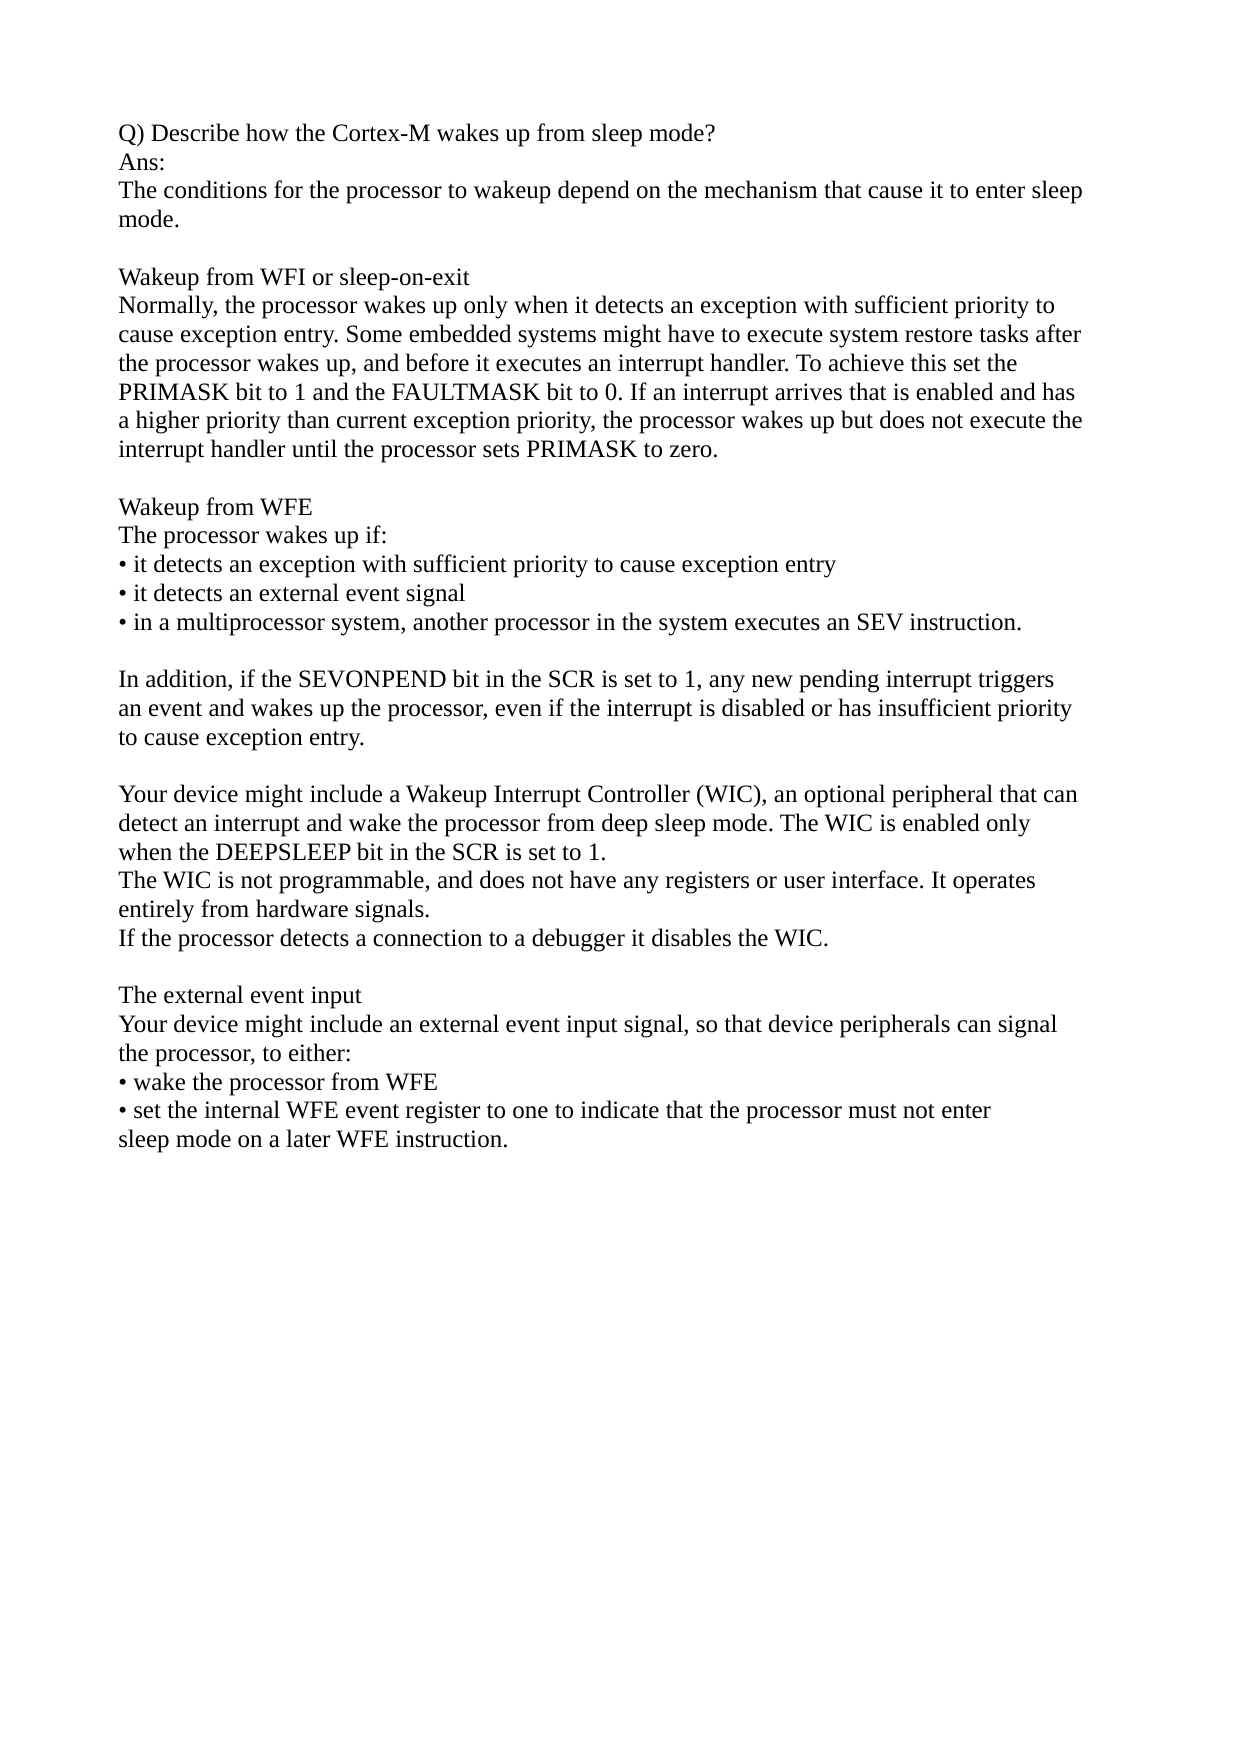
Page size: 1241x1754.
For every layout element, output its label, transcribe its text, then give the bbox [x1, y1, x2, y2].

text PRIMASK bit to 1 and the FAULTMASK bit to 0. If an interrupt arrives that is enabled and has [118, 377, 1122, 406]
text to cause exception entry. [118, 722, 1122, 751]
text Wakeup from WFI or sleep-on-exit [118, 262, 1122, 291]
text when the DEEPSLEEP bit in the SCR is set to 1. [118, 837, 1122, 866]
text The conditions for the processor to wakeup depend on the mechanism that cause it to enter sleep [118, 176, 1122, 204]
text Ans: [118, 147, 1122, 176]
text If the processor detects a connection to a debugger it disables the WIC. [118, 923, 1122, 952]
text • in a multiprocessor system, another processor in the system executes an SEV instruction. [118, 607, 1122, 636]
text the processor wakes up, and before it executes an interrupt handler. To achieve this set the [118, 348, 1122, 377]
text an event and wakes up the processor, even if the interrupt is disabled or has insufficient priority [118, 693, 1122, 722]
text Normally, the processor wakes up only when it detects an exception with sufficient priority to [118, 291, 1122, 319]
text Q) Describe how the Cortex-M wakes up from sleep mode? [118, 118, 1122, 147]
text The external event input [118, 981, 1122, 1009]
text Your device might include a Wakeup Interrupt Controller (WIC), an optional peripheral that can [118, 779, 1122, 808]
text cause exception entry. Some embedded systems might have to execute system restore tasks after [118, 319, 1122, 348]
text sleep mode on a later WFE instruction. [118, 1124, 1122, 1153]
text • set the internal WFE event register to one to indicate that the processor must not enter [118, 1096, 1122, 1124]
text interrupt handler until the processor sets PRIMASK to zero. [118, 434, 1122, 463]
text The WIC is not programmable, and does not have any registers or user interface. It operates [118, 866, 1122, 894]
text mode. [118, 204, 1122, 233]
text detect an interrupt and wake the processor from deep sleep mode. The WIC is enabled only [118, 808, 1122, 837]
text Your device might include an external event input signal, so that device peripherals can signal [118, 1009, 1122, 1038]
text • it detects an external event signal [118, 578, 1122, 607]
text The processor wakes up if: [118, 521, 1122, 549]
text Wakeup from WFE [118, 492, 1122, 521]
text a higher priority than current exception priority, the processor wakes up but does not execute the [118, 406, 1122, 434]
text entirely from hardware signals. [118, 894, 1122, 923]
text • wake the processor from WFE [118, 1067, 1122, 1096]
text • it detects an exception with sufficient priority to cause exception entry [118, 549, 1122, 578]
text In addition, if the SEVONPEND bit in the SCR is set to 1, any new pending interrupt triggers [118, 664, 1122, 693]
text the processor, to either: [118, 1038, 1122, 1067]
